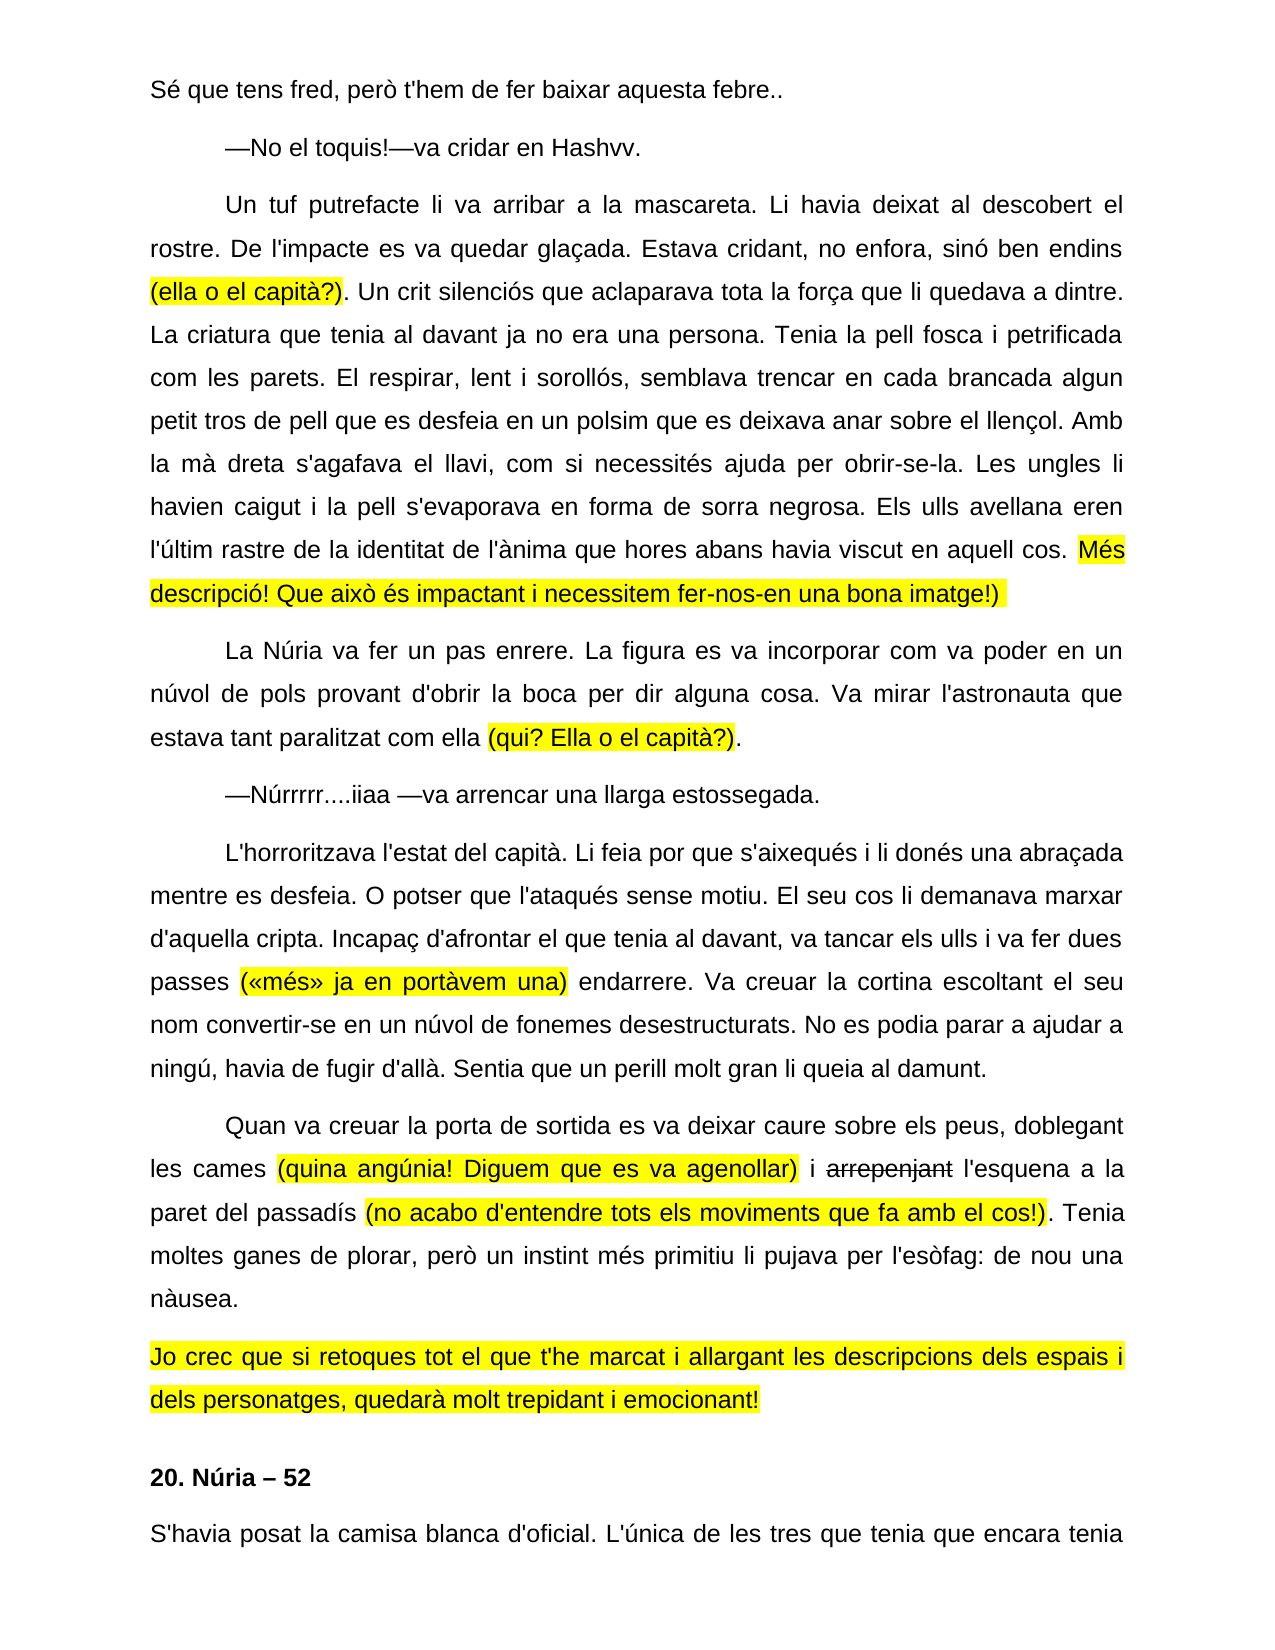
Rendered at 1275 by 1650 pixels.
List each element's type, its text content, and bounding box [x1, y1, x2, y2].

text Un tuf putrefacte li va arribar a la mascareta. Li havia deixat al descobert el rostre. De l'impacte es va quedar glaçada. Estava cridant, no enfora, sinó ben endins (ella o el capità?). Un crit silenciós que aclaparava tota la força que li quedava a dintre. La criatura que tenia al davant ja no era una persona. Tenia la pell fosca i petrificada com les parets. El respirar, lent i sorollós, semblava trencar en cada brancada algun petit tros de pell que es desfeia en un polsim que es deixava anar sobre el llençol. Amb la mà dreta s'agafava el llavi, com si necessités ajuda per obrir-se-la. Les ungles li havien caigut i la pell s'evaporava en forma de sorra negrosa. Els ulls avellana eren l'últim rastre de la identitat de l'ànima que hores abans havia viscut en aquell cos. Més descripció! Que això és impactant i necessitem fer-nos-en una bona imatge!) [150, 190, 1125, 607]
text 20. Núria – 52 [150, 1463, 1125, 1492]
text Sé que tens fred, però t'hem de fer baixar aquesta febre.. [150, 75, 1125, 104]
text Jo crec que si retoques tot el que t'he marcat i allargant les descripcions dels espais i dels personatges, quedarà molt trepidant i emocionant! [150, 1341, 1125, 1413]
text L'horroritzava l'estat del capità. Li feia por que s'aixequés i li donés una abraçada mentre es desfeia. O potser que l'ataqués sense motiu. El seu cos li demanava marxar d'aquella cripta. Incapaç d'afrontar el que tenia al davant, va tancar els ulls i va fer dues passes («més» ja en portàvem una) endarrere. Va creuar la cortina escoltant el seu nom convertir-se en un núvol de fonemes desestructurats. No es podia parar a ajudar a ningú, havia de fugir d'allà. Sentia que un perill molt gran li queia al damunt. [150, 838, 1125, 1082]
text Quan va creuar la porta de sortida es va deixar caure sobre els peus, doblegant les cames (quina angúnia! Diguem que es va agenollar) i arrepenjant l'esquena a la paret del passadís (no acabo d'entendre tots els moviments que fa amb el cos!). Tenia moltes ganes de plorar, però un instint més primitiu li pujava per l'esòfag: de nou una nàusea. [150, 1111, 1125, 1312]
text S'havia posat la camisa blanca d'oficial. L'única de les tres que tenia que encara tenia [150, 1519, 1125, 1547]
text La Núria va fer un pas enrere. La figura es va incorporar com va poder en un núvol de pols provant d'obrir la boca per dir alguna cosa. Va mirar l'astronauta que estava tant paralitzat com ella (qui? Ella o el capità?). [150, 636, 1125, 751]
text —No el toquis!—va cridar en Hashvv. [150, 133, 1125, 161]
text —Núrrrrr....iiaa —va arrencar una llarga estossegada. [150, 780, 1125, 809]
